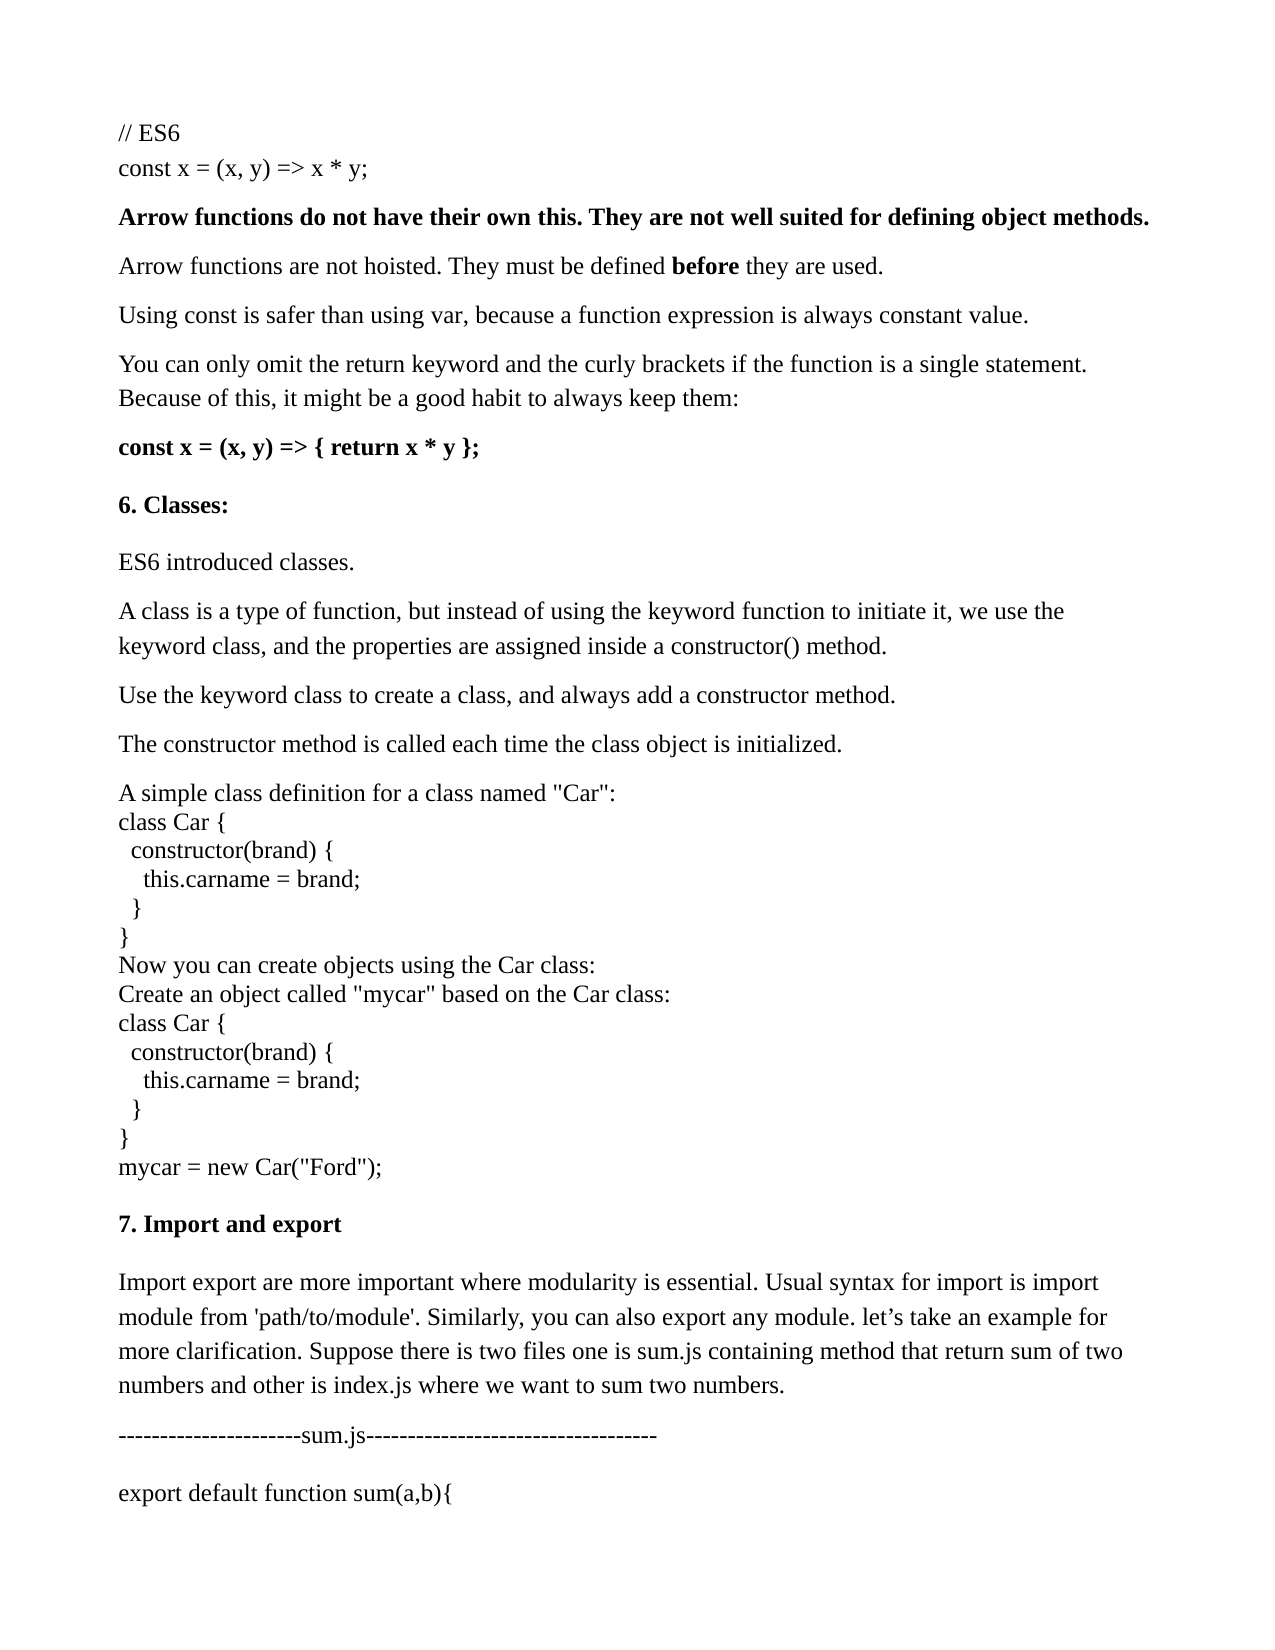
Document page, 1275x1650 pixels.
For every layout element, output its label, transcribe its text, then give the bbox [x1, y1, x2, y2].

text export default function sum(a,b){ [118, 1478, 1157, 1507]
text constructor(brand) { [118, 836, 1157, 864]
text 7. Import and export [118, 1209, 1157, 1238]
text Arrow functions are not hoisted. They must be defined before they are used. [118, 251, 1157, 279]
text A class is a type of function, but instead of using the keyword function to initiate it, we use the keyword class, and the properties are assigned inside a constructor() method. [118, 596, 1157, 660]
text } [118, 1123, 1157, 1152]
text Import export are more important where modularity is essential. Usual syntax for import is import module from 'path/to/module'. Similarly, you can also export any module. let’s take an example for more clarification. Suppose there is two files one is sum.js containing method that return sum of two numbers and other is index.js where we want to sum two numbers. [118, 1267, 1157, 1399]
text class Car { [118, 1008, 1157, 1037]
text The constructor method is called each time the class object is initialized. [118, 729, 1157, 758]
text mycar = new Car("Ford"); [118, 1152, 1157, 1181]
text } [118, 922, 1157, 951]
text Create an object called "mycar" based on the Car class: [118, 979, 1157, 1008]
text ES6 introduced classes. [118, 547, 1157, 576]
text } [118, 893, 1157, 922]
text this.carname = brand; [118, 1066, 1157, 1094]
text Arrow functions do not have their own this. They are not well suited for defining object methods. [118, 202, 1157, 230]
text ----------------------sum.js----------------------------------- [118, 1420, 1157, 1448]
text } [118, 1094, 1157, 1123]
text const x = (x, y) => { return x * y }; [118, 432, 1157, 461]
text Use the keyword class to create a class, and always add a constructor method. [118, 680, 1157, 709]
text Using const is safer than using var, because a function expression is always constant value. [118, 300, 1157, 328]
text constructor(brand) { [118, 1037, 1157, 1066]
text You can only omit the return keyword and the curly brackets if the function is a single statement. Because of this, it might be a good habit to always keep them: [118, 349, 1157, 412]
text this.carname = brand; [118, 864, 1157, 893]
text Now you can create objects using the Car class: [118, 951, 1157, 979]
text 6. Classes: [118, 490, 1157, 519]
text A simple class definition for a class named "Car": [118, 778, 1157, 807]
text class Car { [118, 807, 1157, 836]
text // ES6 const x = (x, y) => x * y; [118, 118, 1157, 181]
